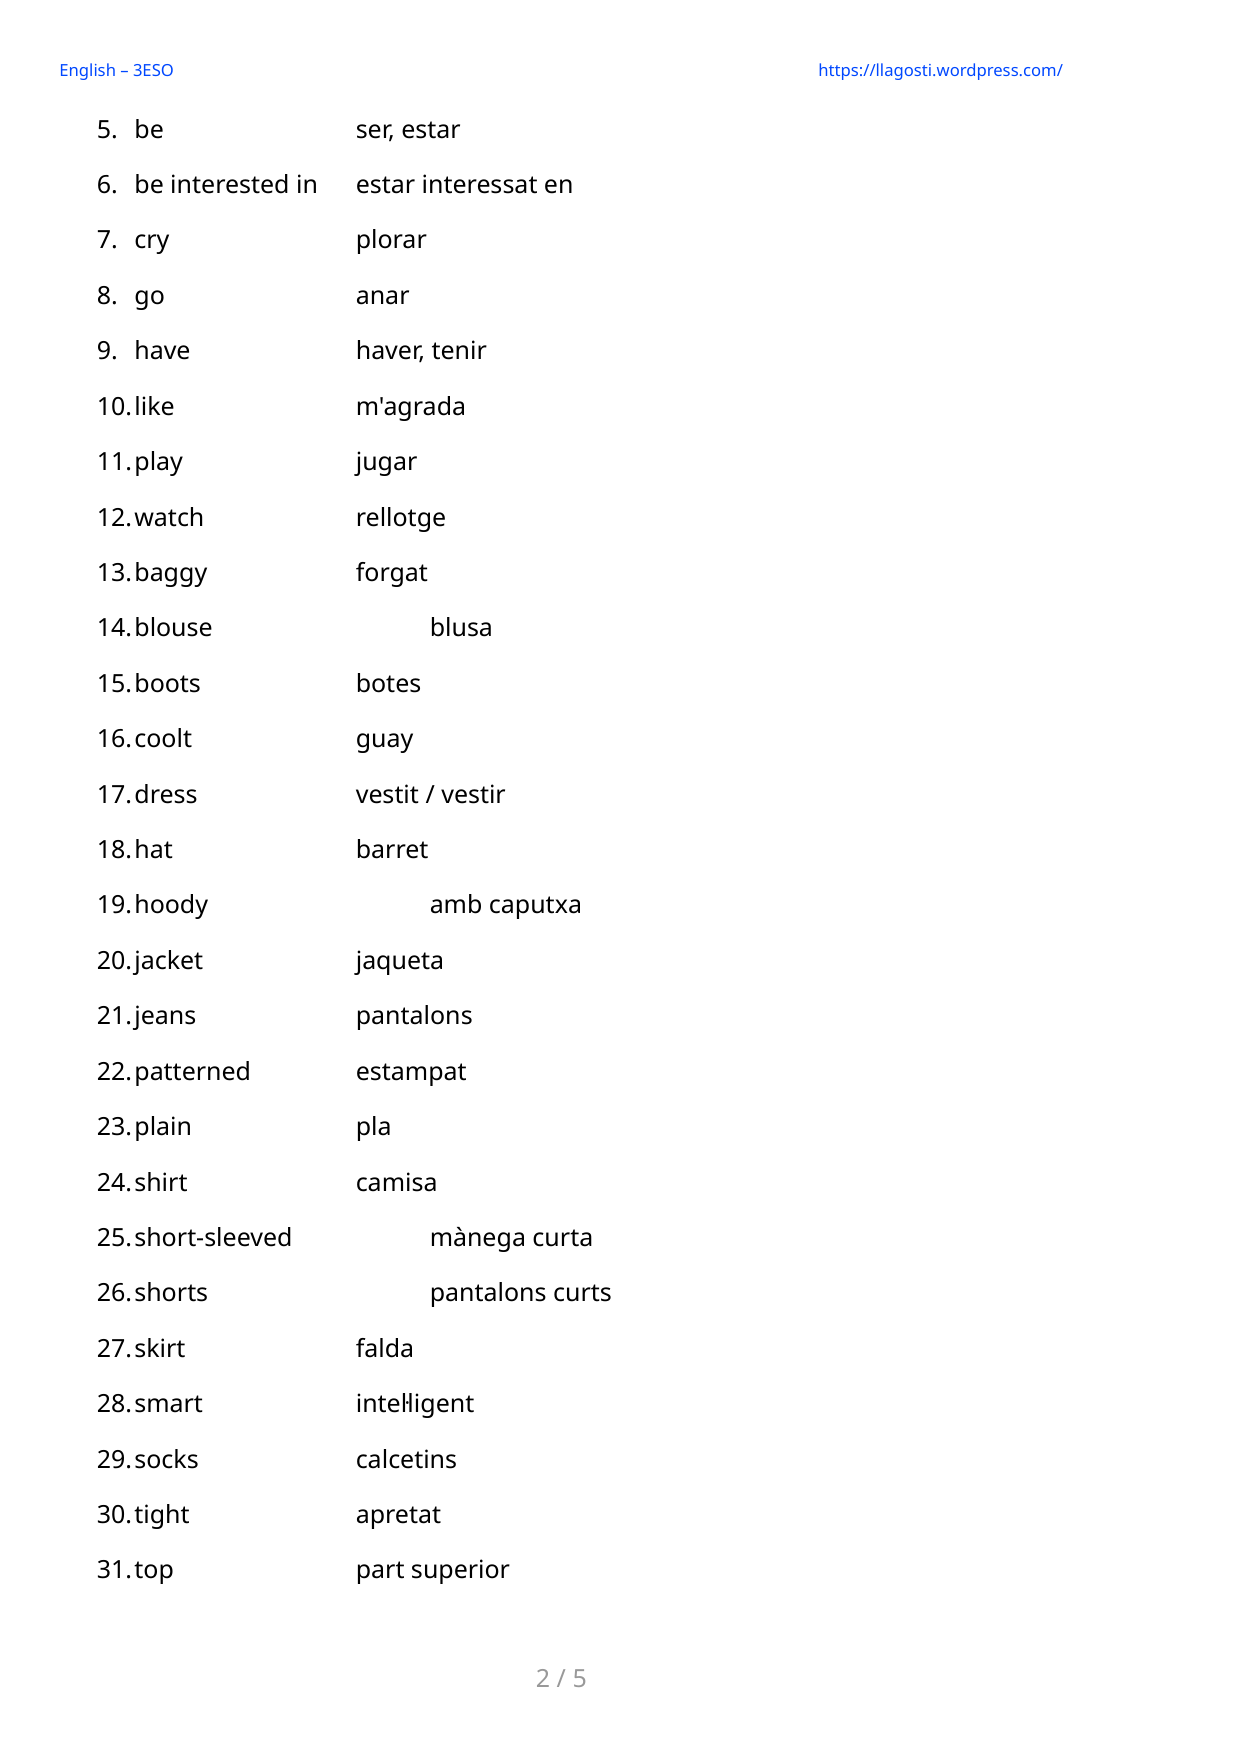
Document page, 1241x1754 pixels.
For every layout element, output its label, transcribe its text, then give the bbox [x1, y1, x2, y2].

list tight apretat [97, 1497, 1181, 1531]
list jeans pantalons [97, 998, 1181, 1032]
list play jugar [97, 444, 1181, 478]
list baggy forgat [97, 554, 1181, 589]
list plain pla [97, 1109, 1181, 1143]
list coolt guay [97, 721, 1181, 755]
list be interested in estar interessat en [97, 167, 1181, 201]
list like m'agrada [97, 388, 1181, 422]
list skirt falda [97, 1330, 1181, 1364]
list watch rellotge [97, 499, 1181, 533]
list shorts pantalons curts [97, 1275, 1181, 1309]
list cry plorar [97, 222, 1181, 256]
list dress vestit / vestir [97, 776, 1181, 810]
list blouse blusa [97, 610, 1181, 644]
list boots botes [97, 665, 1181, 699]
list socks calcetins [97, 1441, 1181, 1475]
list hat barret [97, 832, 1181, 866]
list be ser, estar [97, 111, 1181, 145]
list jacket jaqueta [97, 942, 1181, 977]
list patterned estampat [97, 1053, 1181, 1087]
list short-sleeved mànega curta [97, 1219, 1181, 1254]
list have haver, tenir [97, 333, 1181, 367]
list go anar [97, 277, 1181, 312]
list shirt camisa [97, 1164, 1181, 1198]
list top part superior [97, 1552, 1181, 1586]
list hoody amb caputxa [97, 887, 1181, 921]
list smart intel·ligent [97, 1386, 1181, 1420]
